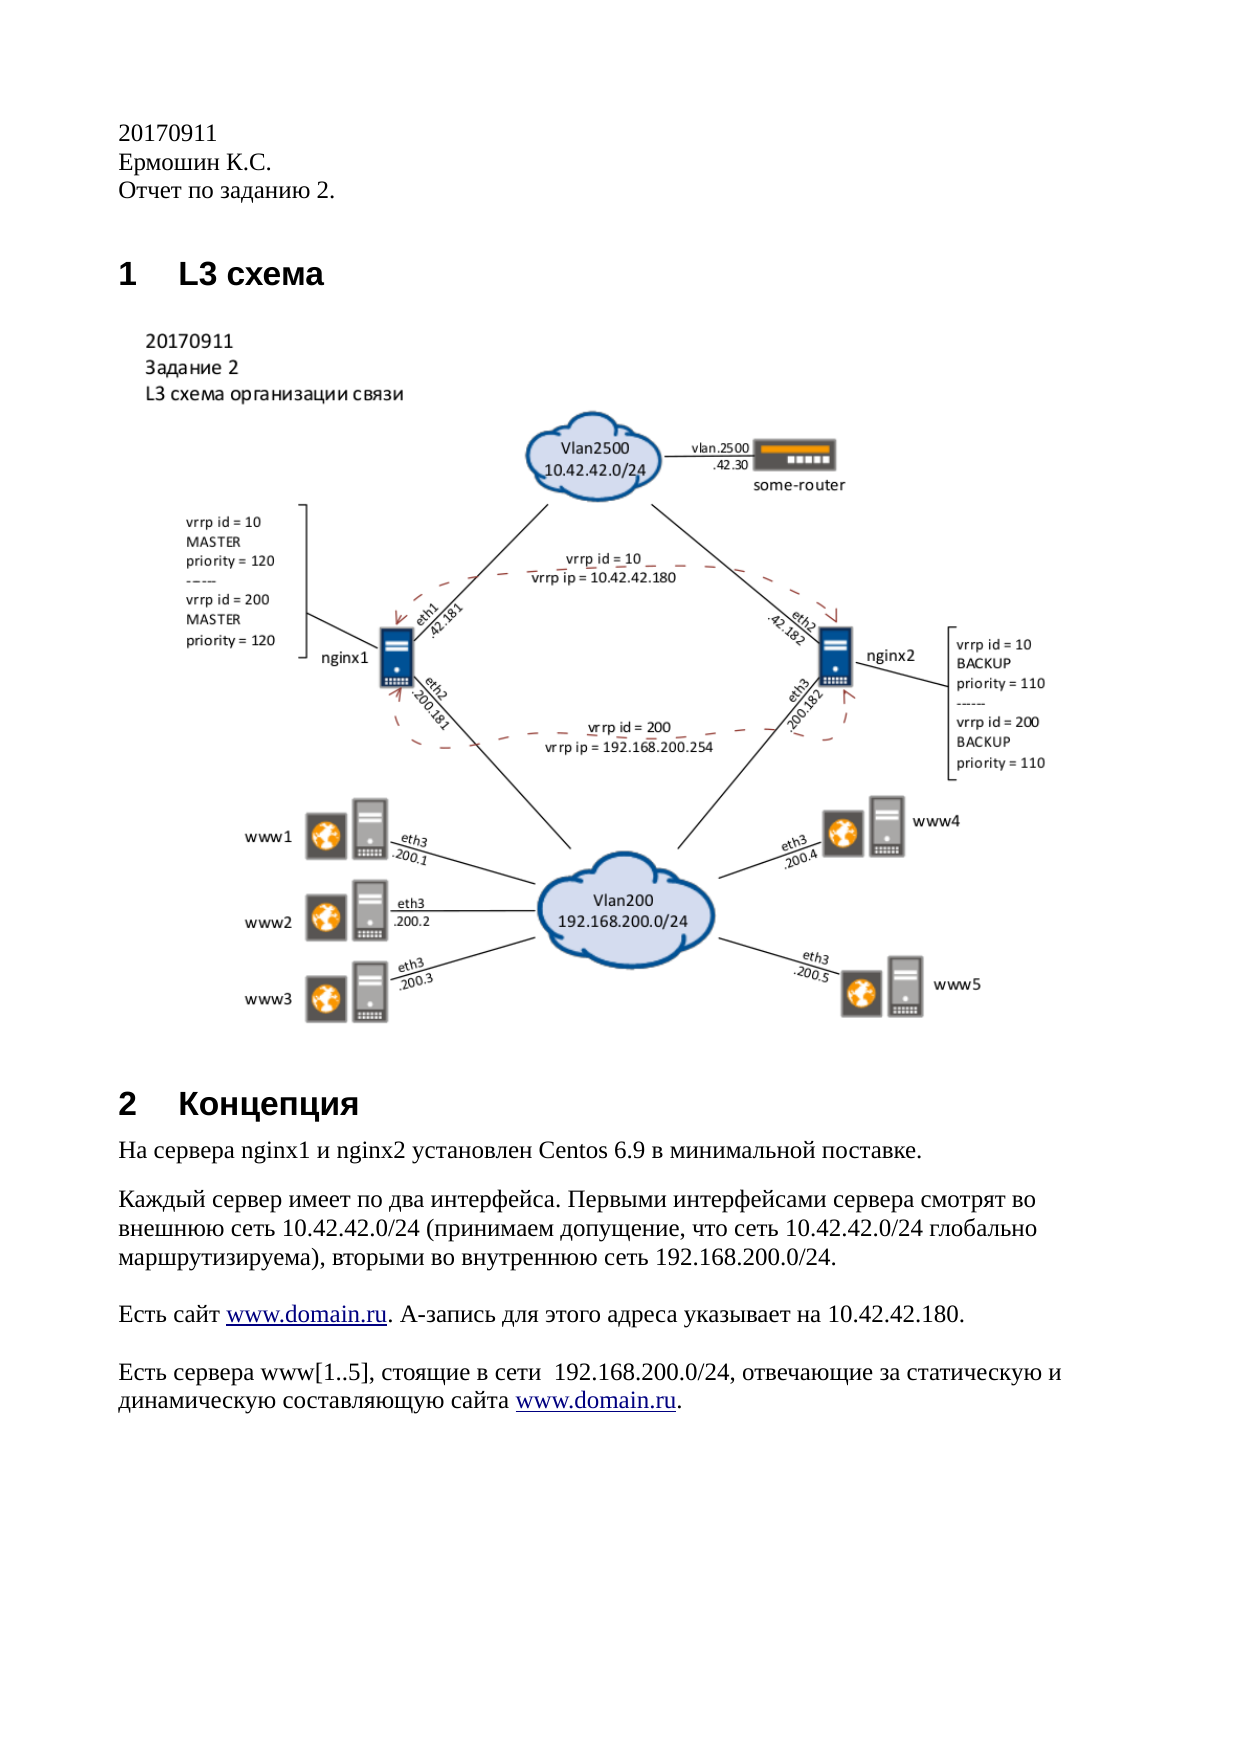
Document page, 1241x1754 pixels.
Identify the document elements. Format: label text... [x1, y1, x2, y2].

text Ермошин К.С. [118, 147, 1122, 176]
text 20170911 [118, 118, 1122, 147]
text Есть сайт www.domain.ru. А-запись для этого адреса указывает на 10.42.42.180. [118, 1299, 1122, 1328]
text Отчет по заданию 2. [118, 176, 1122, 204]
text Есть сервера www[1..5], стоящие в сети 192.168.200.0/24, отвечающие за статическую и динамическую составляющую сайта www.domain.ru. [118, 1357, 1122, 1414]
subtitle L3 схема [118, 254, 1122, 293]
text На сервера nginx1 и nginx2 установлен Centos 6.9 в минимальной поставке. [118, 1135, 1122, 1164]
picture [118, 305, 1123, 1085]
subtitle Концепция [118, 1085, 1122, 1123]
text Каждый сервер имеет по два интерфейса. Первыми интерфейсами сервера смотрят во внешнюю сеть 10.42.42.0/24 (принимаем допущение, что сеть 10.42.42.0/24 глобально маршрутизируема), вторыми во внутреннюю сеть 192.168.200.0/24. [118, 1184, 1122, 1271]
